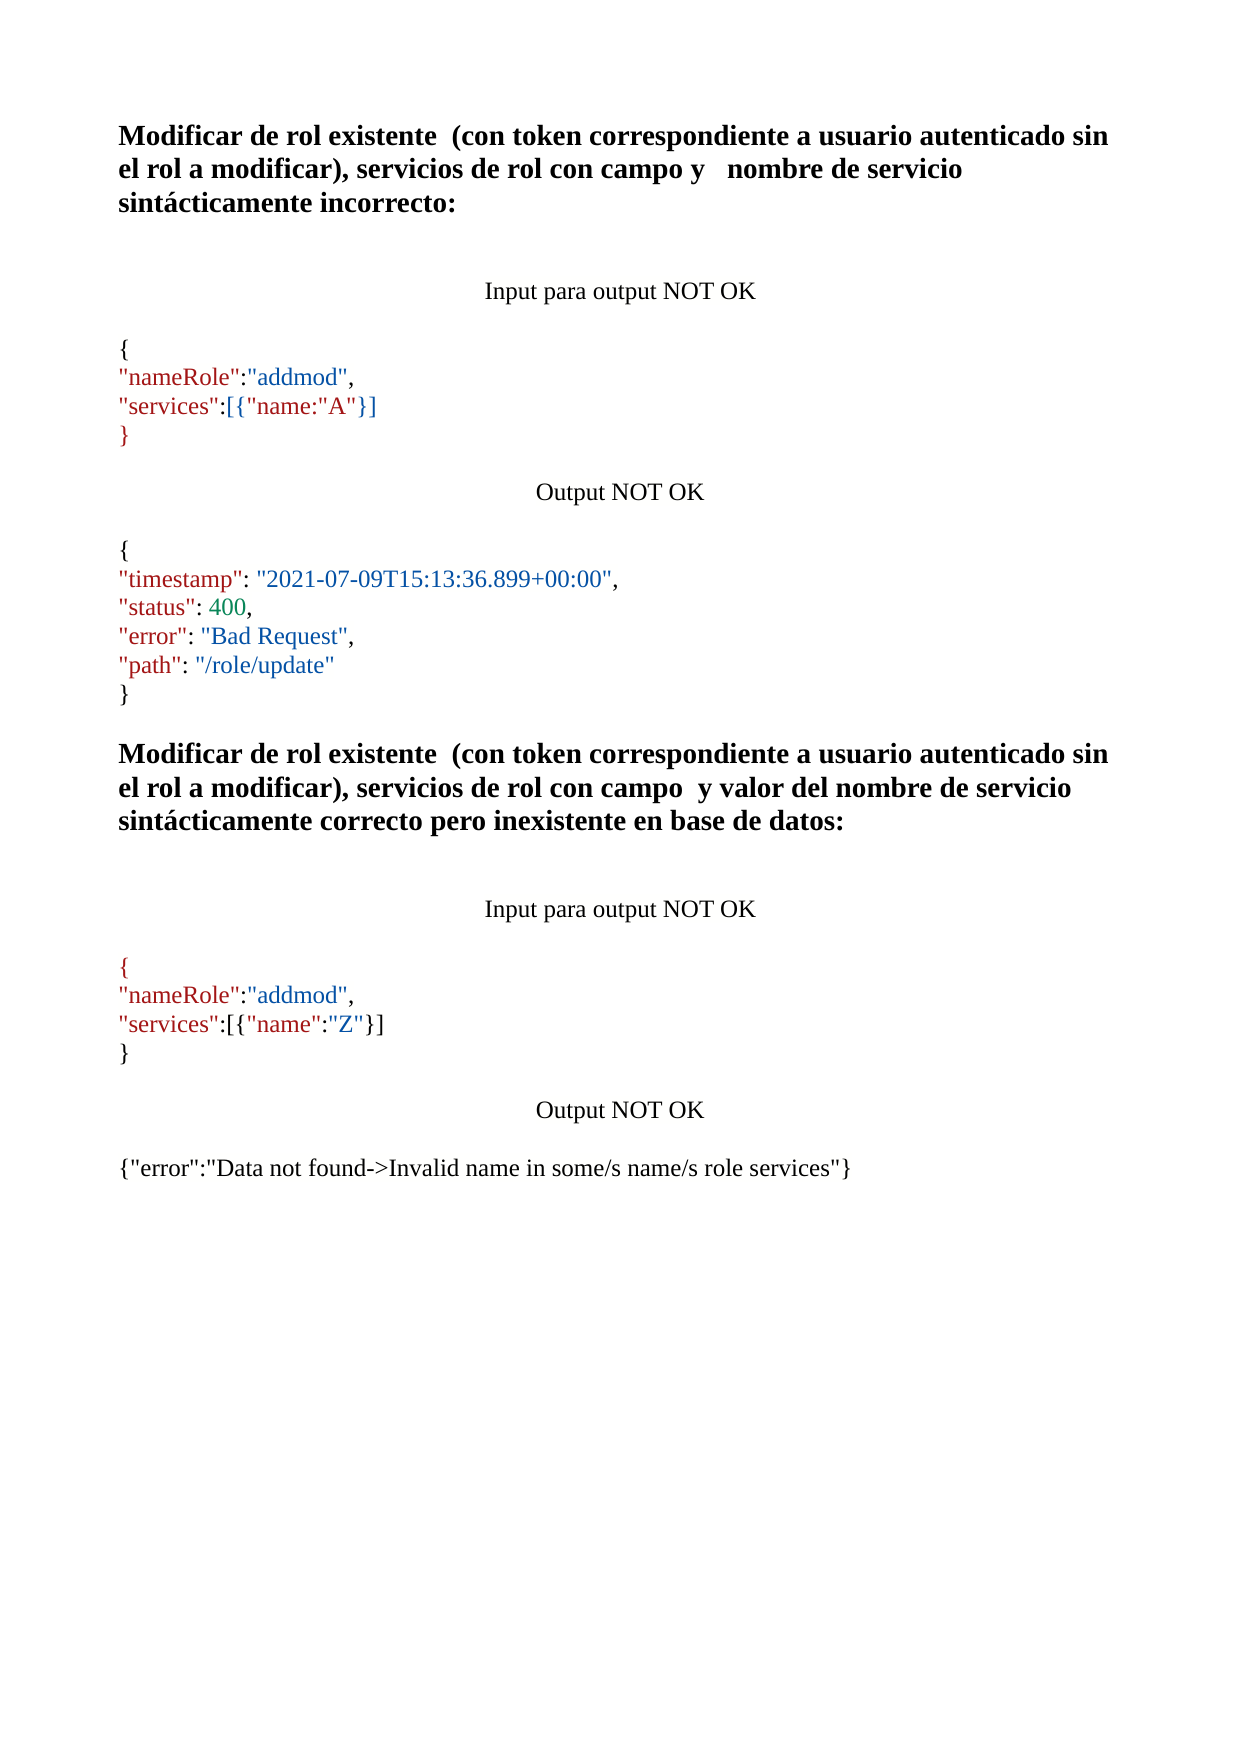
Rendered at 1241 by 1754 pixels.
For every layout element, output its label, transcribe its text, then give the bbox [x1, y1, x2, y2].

text } [118, 420, 1122, 449]
text "error": "Bad Request", [118, 621, 1122, 650]
text Output NOT OK [118, 1096, 1122, 1124]
text Output NOT OK [118, 477, 1122, 506]
text "nameRole":"addmod", [118, 981, 1122, 1009]
text "path": "/role/update" [118, 650, 1122, 679]
text "services":[{"name:"A"}] [118, 391, 1122, 420]
text "services":[{"name":"Z"}] [118, 1009, 1122, 1038]
text "status": 400, [118, 592, 1122, 621]
text { [118, 952, 1122, 981]
text Modificar de rol existente (con token correspondiente a usuario autenticado sin el rol a modificar), servicios de rol con campo y valor del nombre de servicio sintácticamente correcto pero inexistente en base de datos: [118, 736, 1122, 837]
text Modificar de rol existente (con token correspondiente a usuario autenticado sin el rol a modificar), servicios de rol con campo y nombre de servicio sintácticamente incorrecto: [118, 118, 1122, 219]
text "nameRole":"addmod", [118, 362, 1122, 391]
text { [118, 334, 1122, 362]
text } [118, 1038, 1122, 1067]
text { [118, 535, 1122, 564]
text {"error":"Data not found->Invalid name in some/s name/s role services"} [118, 1153, 1122, 1182]
text Input para output NOT OK [118, 276, 1122, 305]
text "timestamp": "2021-07-09T15:13:36.899+00:00", [118, 564, 1122, 592]
text } [118, 679, 1122, 707]
text Input para output NOT OK [118, 894, 1122, 923]
